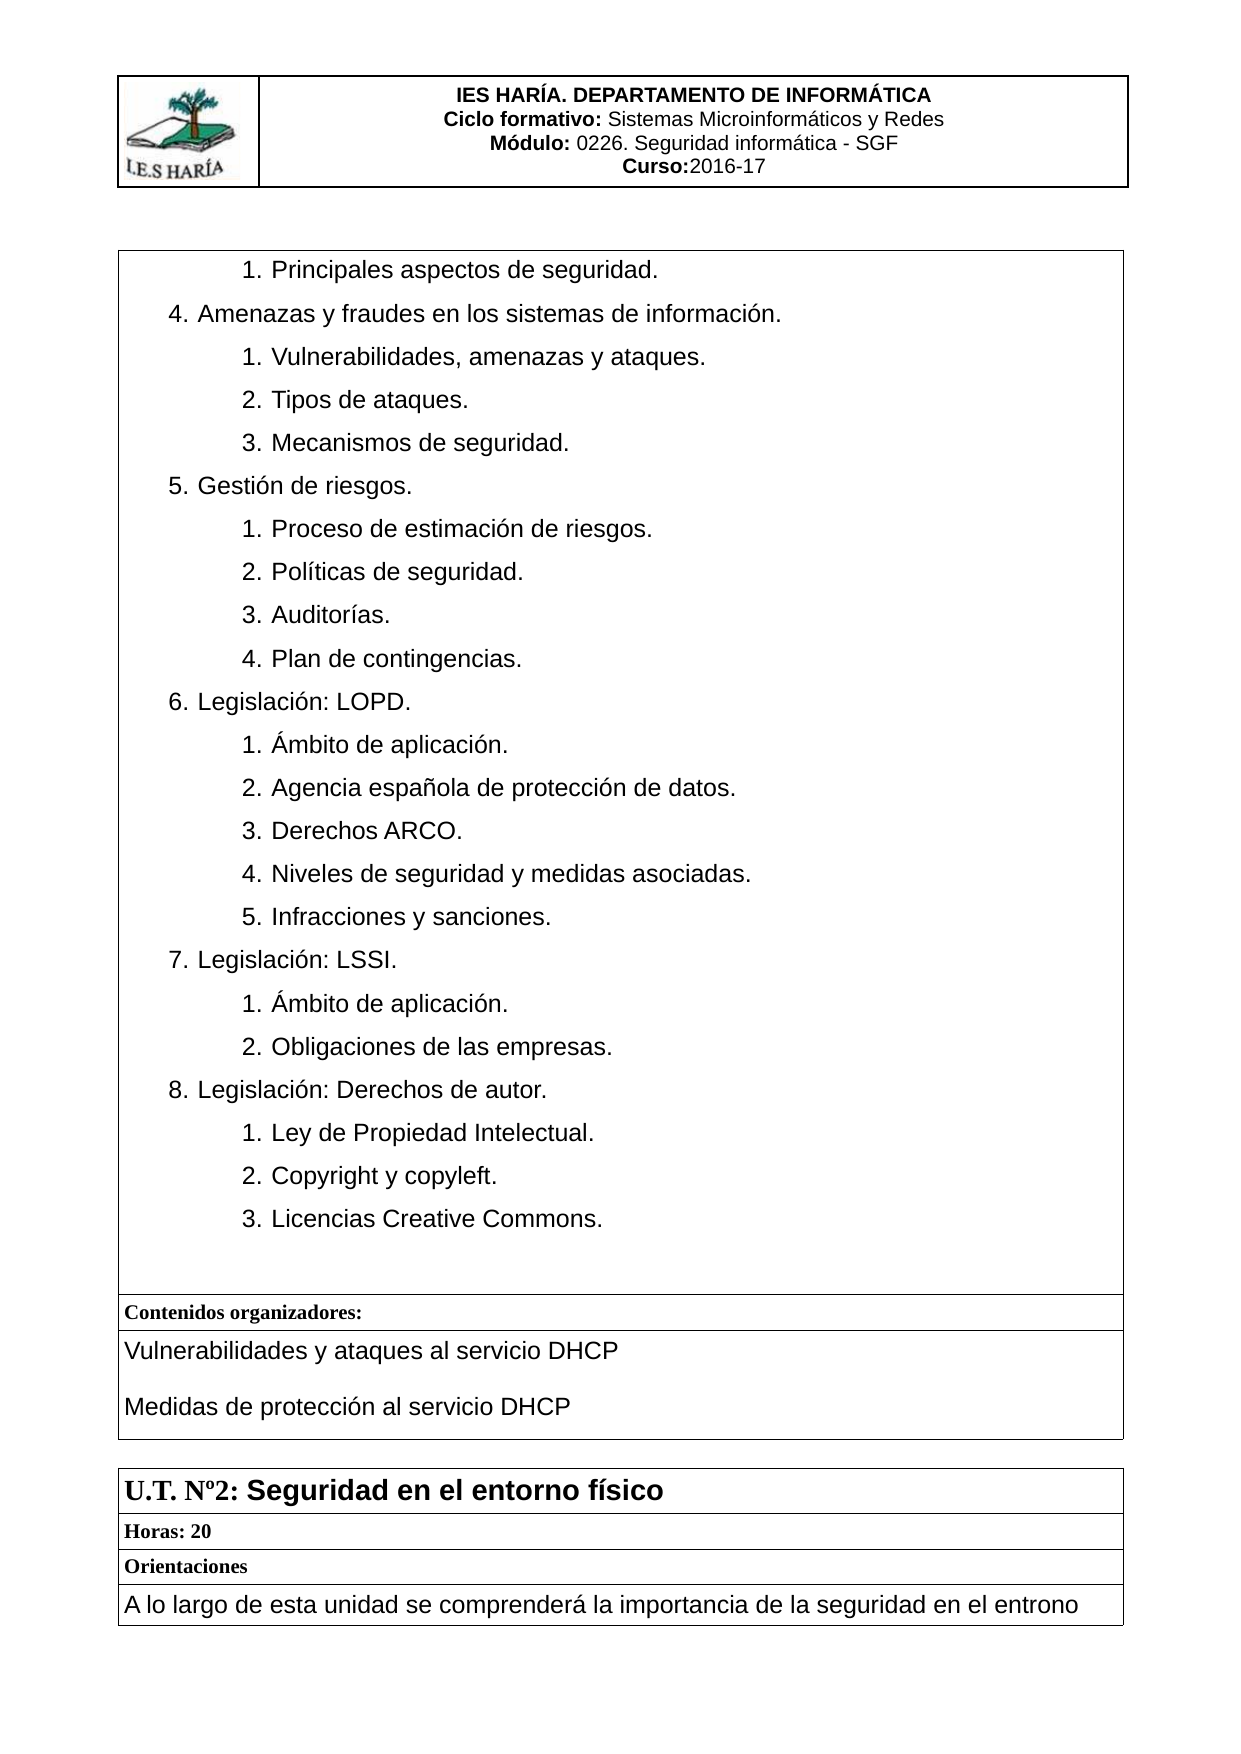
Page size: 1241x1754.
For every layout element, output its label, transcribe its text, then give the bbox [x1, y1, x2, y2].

table_cell A lo largo de esta unidad se comprenderá la importancia de la seguridad en el entrono [119, 1585, 1123, 1625]
table_cell Orientaciones [119, 1550, 1123, 1584]
picture [123, 82, 241, 180]
table_header U.T. Nº2: Seguridad en el entorno físico [119, 1469, 1123, 1513]
table_cell Introducción a la seguridad informática. Clasificación de seguridad. Seguridad activa y pasiva. Seguridad física y lógica. Objetivos de la seguridad informática. Principales aspectos de seguridad. Amenazas y fraudes en los sistemas de información. Vulnerabilidades, amenazas y ataques. Tipos de ataques. Mecanismos de seguridad. Gestión de riesgos. Proceso de estimación de riesgos. Políticas de seguridad. Auditorías. Plan de contingencias. Legislación: LOPD. Ámbito de aplicación. Agencia española de protección de datos. Derechos ARCO. Niveles de seguridad y medidas asociadas. Infracciones y sanciones. Legislación: LSSI. Ámbito de aplicación. Obligaciones de las empresas. Legislación: Derechos de autor. Ley de Propiedad Intelectual. Copyright y copyleft. Licencias Creative Commons. [119, 251, 1123, 1294]
table_cell Contenidos organizadores: [119, 1295, 1123, 1330]
table_cell Horas: 20 [119, 1514, 1123, 1548]
table_cell Vulnerabilidades y ataques al servicio DHCP Medidas de protección al servicio DHCP [119, 1331, 1123, 1438]
